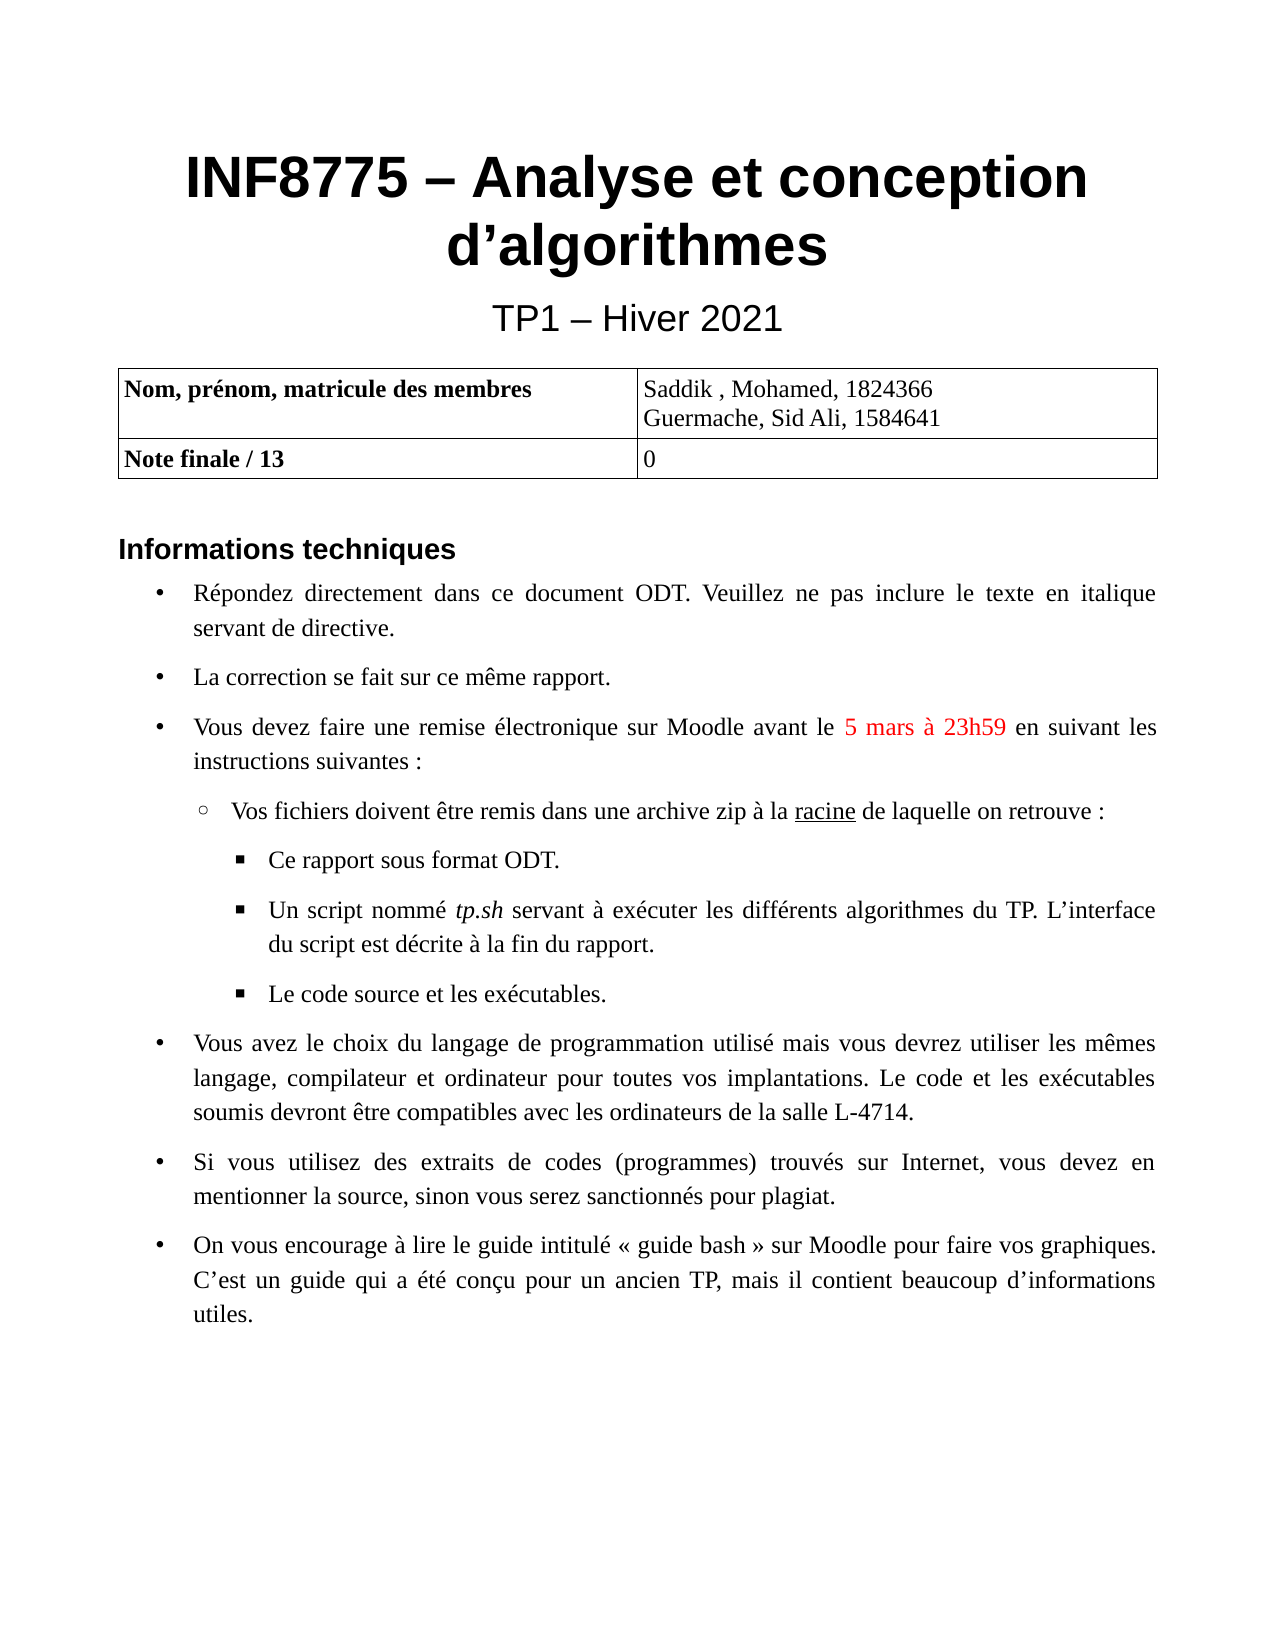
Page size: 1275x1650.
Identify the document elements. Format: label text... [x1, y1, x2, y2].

table_header Nom, prénom, matricule des membres [119, 369, 637, 437]
list La correction se fait sur ce même rapport. [156, 662, 1157, 691]
list Vos fichiers doivent être remis dans une archive zip à la racine de laquelle on retrouve : [193, 796, 1157, 824]
list Si vous utilisez des extraits de codes (programmes) trouvés sur Internet, vous devez en mentionner la source, sinon vous serez sanctionnés pour plagiat. [156, 1147, 1157, 1210]
list Vous avez le choix du langage de programmation utilisé mais vous devrez utiliser les mêmes langage, compilateur et ordinateur pour toutes vos implantations. Le code et les exécutables soumis devront être compatibles avec les ordinateurs de la salle L-4714. [156, 1028, 1157, 1126]
text INF8775 – Analyse et conception d’algorithmes [118, 143, 1157, 277]
subtitle Informations techniques [118, 532, 1157, 566]
list Répondez directement dans ce document ODT. Veuillez ne pas inclure le texte en italique servant de directive. [156, 578, 1157, 642]
table_header Saddik , Mohamed, 1824366 Guermache, Sid Ali, 1584641 [638, 369, 1157, 437]
text TP1 – Hiver 2021 [118, 296, 1157, 339]
table_cell Note finale / 13 [119, 439, 637, 478]
list Le code source et les exécutables. [231, 979, 1157, 1007]
table_cell 0 [638, 439, 1157, 478]
list Vous devez faire une remise électronique sur Moodle avant le 5 mars à 23h59 en suivant les instructions suivantes : [156, 712, 1157, 775]
list Ce rapport sous format ODT. [231, 845, 1157, 874]
list On vous encourage à lire le guide intitulé « guide bash » sur Moodle pour faire vos graphiques. C’est un guide qui a été conçu pour un ancien TP, mais il contient beaucoup d’informations utiles. [156, 1230, 1157, 1328]
list Un script nommé tp.sh servant à exécuter les différents algorithmes du TP. L’interface du script est décrite à la fin du rapport. [231, 895, 1157, 958]
